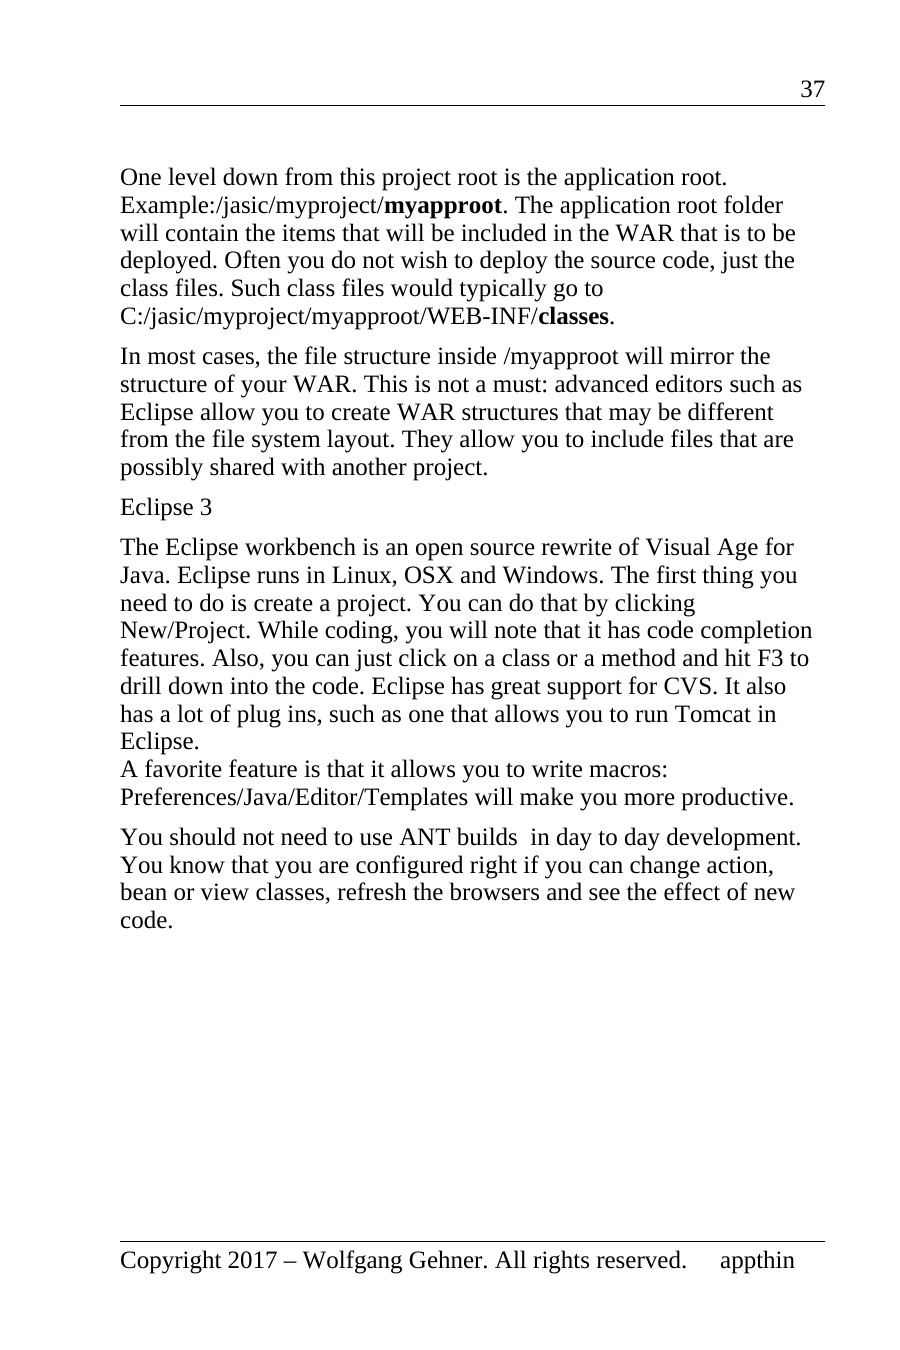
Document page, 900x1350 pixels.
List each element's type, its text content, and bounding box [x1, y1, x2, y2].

text One level down from this project root is the application root. Example:/jasic/myproject/myapproot. The application root folder will contain the items that will be included in the WAR that is to be deployed. Often you do not wish to deploy the source code, just the class files. Such class files would typically go to C:/jasic/myproject/myapproot/WEB-INF/classes. [120, 163, 825, 330]
text You should not need to use ANT builds in day to day development. You know that you are configured right if you can change action, bean or view classes, refresh the browsers and see the effect of new code. [120, 823, 825, 934]
text Eclipse 3 [120, 493, 825, 521]
text In most cases, the file structure inside /myapproot will mirror the structure of your WAR. This is not a must: advanced editors such as Eclipse allow you to create WAR structures that may be different from the file system layout. They allow you to include files that are possibly shared with another project. [120, 342, 825, 481]
text The Eclipse workbench is an open source rewrite of Visual Age for Java. Eclipse runs in Linux, OSX and Windows. The first thing you need to do is create a project. You can do that by clicking New/Project. While coding, you will note that it has code completion features. Also, you can just click on a class or a method and hit F3 to drill down into the code. Eclipse has great support for CVS. It also has a lot of plug ins, such as one that allows you to run Tomcat in Eclipse. A favorite feature is that it allows you to write macros: Preferences/Java/Editor/Templates will make you more productive. [120, 533, 825, 811]
